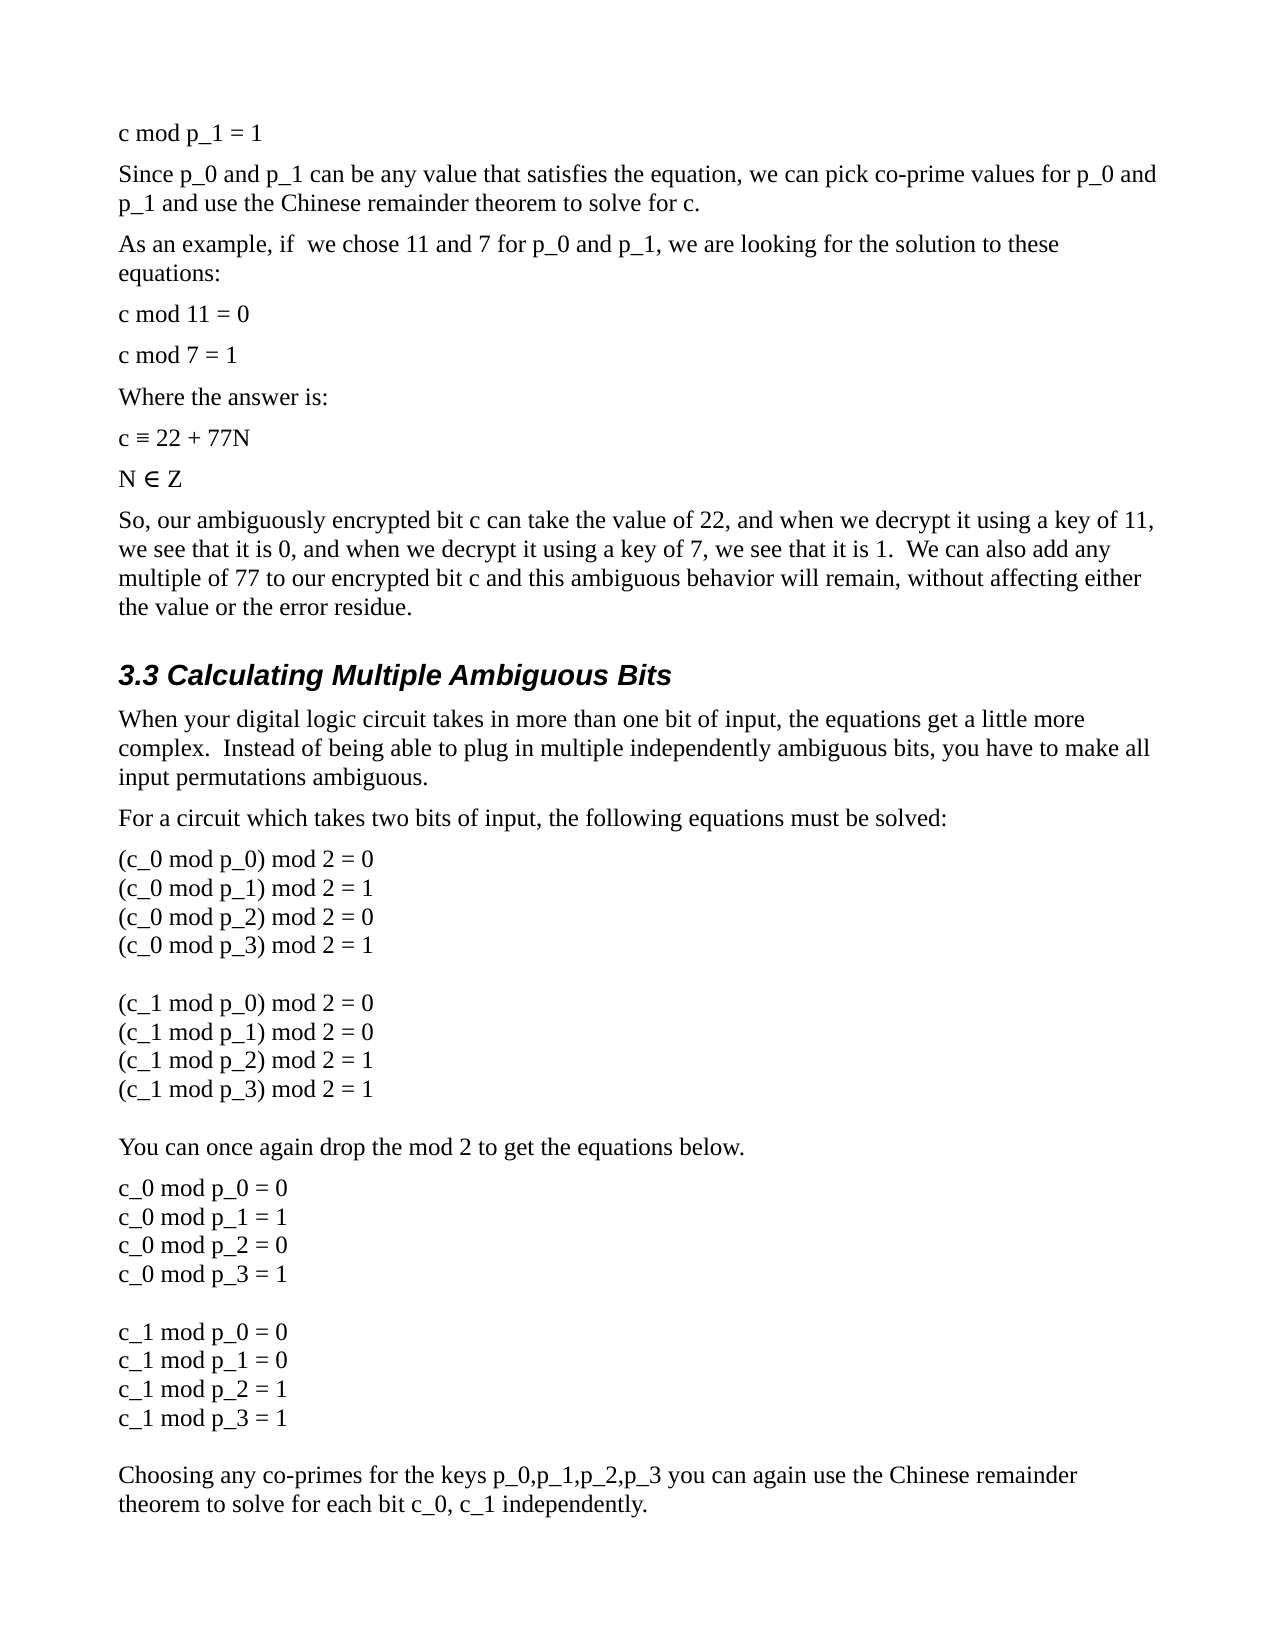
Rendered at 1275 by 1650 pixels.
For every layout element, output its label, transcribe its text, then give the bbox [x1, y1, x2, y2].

text (c_1 mod p_3) mod 2 = 1 [118, 1074, 1157, 1103]
text c_0 mod p_3 = 1 [118, 1259, 1157, 1288]
text Where the answer is: [118, 382, 1157, 411]
text c ≡ 22 + 77N [118, 423, 1157, 452]
text N ∈ Z [118, 464, 1157, 493]
text (c_1 mod p_2) mod 2 = 1 [118, 1045, 1157, 1074]
text c_1 mod p_0 = 0 [118, 1317, 1157, 1345]
text (c_0 mod p_3) mod 2 = 1 [118, 930, 1157, 959]
text c mod 7 = 1 [118, 341, 1157, 369]
text (c_1 mod p_0) mod 2 = 0 [118, 988, 1157, 1017]
text c_0 mod p_1 = 1 [118, 1202, 1157, 1230]
text (c_0 mod p_2) mod 2 = 0 [118, 902, 1157, 930]
subtitle 3.3 Calculating Multiple Ambiguous Bits [118, 658, 1157, 692]
text c mod 11 = 0 [118, 299, 1157, 328]
text c_1 mod p_3 = 1 [118, 1403, 1157, 1432]
text (c_0 mod p_0) mod 2 = 0 [118, 844, 1157, 873]
text (c_1 mod p_1) mod 2 = 0 [118, 1017, 1157, 1045]
text (c_0 mod p_1) mod 2 = 1 [118, 873, 1157, 902]
text c_1 mod p_1 = 0 [118, 1345, 1157, 1374]
text Choosing any co-primes for the keys p_0,p_1,p_2,p_3 you can again use the Chinese remainder theorem to solve for each bit c_0, c_1 independently. [118, 1460, 1157, 1518]
text c_0 mod p_2 = 0 [118, 1230, 1157, 1259]
text c mod p_1 = 1 [118, 118, 1157, 147]
text Since p_0 and p_1 can be any value that satisfies the equation, we can pick co-prime values for p_0 and p_1 and use the Chinese remainder theorem to solve for c. [118, 159, 1157, 217]
text As an example, if we chose 11 and 7 for p_0 and p_1, we are looking for the solution to these equations: [118, 229, 1157, 287]
text When your digital logic circuit takes in more than one bit of input, the equations get a little more complex. Instead of being able to plug in multiple independently ambiguous bits, you have to make all input permutations ambiguous. [118, 704, 1157, 790]
text c_0 mod p_0 = 0 [118, 1173, 1157, 1202]
text For a circuit which takes two bits of input, the following equations must be solved: [118, 803, 1157, 832]
text So, our ambiguously encrypted bit c can take the value of 22, and when we decrypt it using a key of 11, we see that it is 0, and when we decrypt it using a key of 7, we see that it is 1. We can also add any multiple of 77 to our encrypted bit c and this ambiguous behavior will remain, without affecting either the value or the error residue. [118, 506, 1157, 621]
text c_1 mod p_2 = 1 [118, 1374, 1157, 1403]
text You can once again drop the mod 2 to get the equations below. [118, 1132, 1157, 1160]
